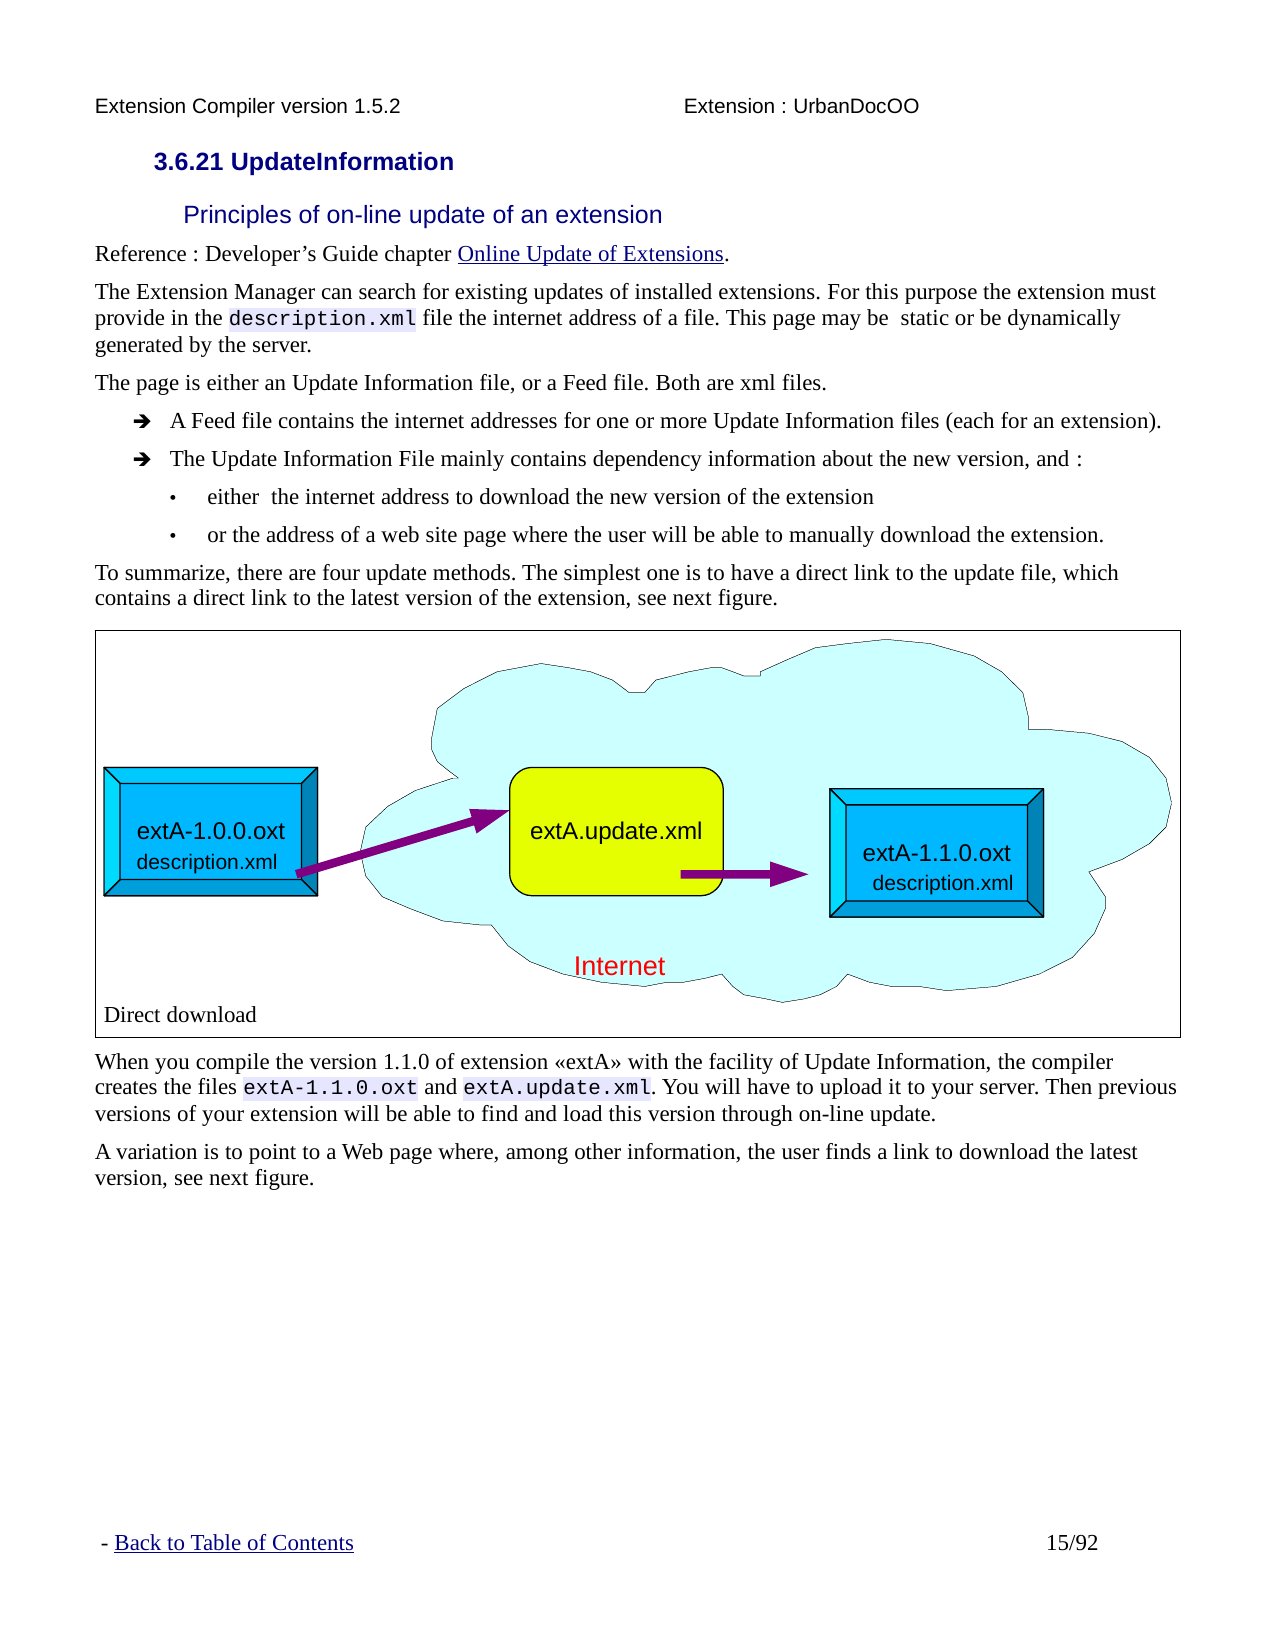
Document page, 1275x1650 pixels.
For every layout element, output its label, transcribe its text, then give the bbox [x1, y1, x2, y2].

list or the address of a web site page where the user will be able to manually download the extension. [169, 522, 1181, 547]
text When you compile the version 1.1.0 of extension «extA» with the facility of Update Information, the compiler creates the files extA-1.1.0.oxt and extA.update.xml. You will have to upload it to your server. Then previous versions of your extension will be able to find and load this version through on-line update. [94, 631, 1181, 1127]
list A Feed file contains the internet addresses for one or more Update Information files (each for an extension). [132, 408, 1181, 433]
list The Update Information File mainly contains dependency information about the new version, and : [132, 446, 1181, 471]
text A variation is to point to a Web page where, among other information, the user finds a link to download the latest version, see next figure. [94, 1139, 1181, 1190]
list either the internet address to download the new version of the extension [169, 484, 1181, 509]
text Reference : Developer’s Guide chapter Online Update of Extensions. [94, 241, 1181, 267]
subtitle Principles of on-line update of an extension [183, 201, 1181, 228]
subtitle UpdateInformation [153, 147, 1181, 176]
text The page is either an Update Information file, or a Feed file. Both are xml files. [94, 369, 1181, 395]
text Direct download [103, 639, 879, 862]
text [94, 623, 1181, 630]
text The Extension Manager can search for existing updates of installed extensions. For this purpose the extension must provide in the description.xml file the internet address of a file. This page may be static or be dynamically generated by the server. [94, 279, 1181, 357]
text To summarize, there are four update methods. The simplest one is to have a direct link to the update file, which contains a direct link to the latest version of the extension, see next figure. [94, 560, 1181, 611]
text Direct download [103, 806, 1172, 1028]
text Direct download [894, 639, 1172, 799]
